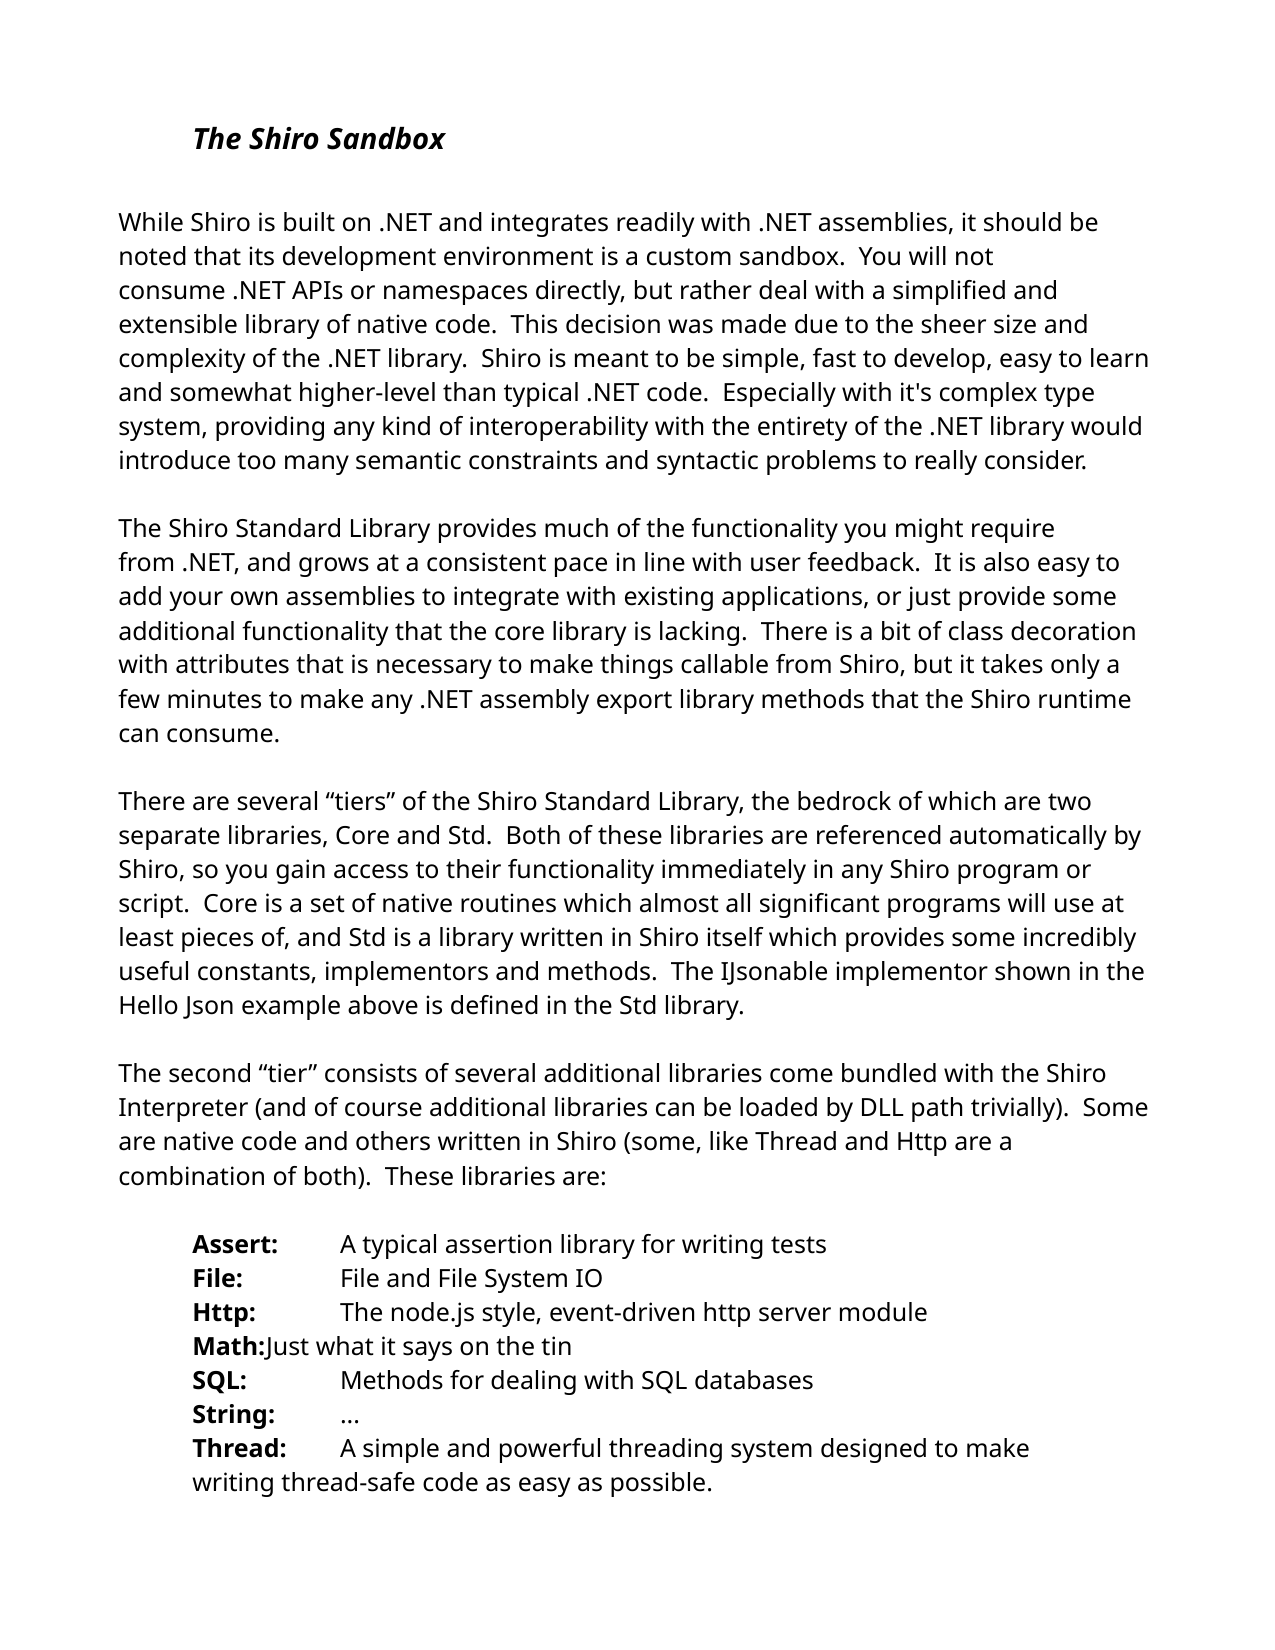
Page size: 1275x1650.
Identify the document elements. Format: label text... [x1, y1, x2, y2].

text Math: Just what it says on the tin [118, 1328, 1157, 1362]
text The second “tier” consists of several additional libraries come bundled with the Shiro Interpreter (and of course additional libraries can be loaded by DLL path trivially). Some are native code and others written in Shiro (some, like Thread and Http are a combination of both). These libraries are: [118, 1056, 1157, 1192]
text String: ... [118, 1397, 1157, 1431]
text File: File and File System IO [118, 1260, 1157, 1294]
subtitle The Shiro Sandbox [118, 118, 1157, 158]
text There are several “tiers” of the Shiro Standard Library, the bedrock of which are two separate libraries, Core and Std. Both of these libraries are referenced automatically by Shiro, so you gain access to their functionality immediately in any Shiro program or script. Core is a set of native routines which almost all significant programs will use at least pieces of, and Std is a library written in Shiro itself which provides some incredibly useful constants, implementors and methods. The IJsonable implementor shown in the Hello Json example above is defined in the Std library. [118, 783, 1157, 1022]
text Thread: A simple and powerful threading system designed to make writing thread-safe code as easy as possible. [118, 1431, 1157, 1499]
text Http: The node.js style, event-driven http server module [118, 1294, 1157, 1328]
text Assert: A typical assertion library for writing tests [118, 1226, 1157, 1260]
text While Shiro is built on .NET and integrates readily with .NET assemblies, it should be noted that its development environment is a custom sandbox. You will not consume .NET APIs or namespaces directly, but rather deal with a simplified and extensible library of native code. This decision was made due to the sheer size and complexity of the .NET library. Shiro is meant to be simple, fast to develop, easy to learn and somewhat higher-level than typical .NET code. Especially with it's complex type system, providing any kind of interoperability with the entirety of the .NET library would introduce too many semantic constraints and syntactic problems to really consider. [118, 204, 1157, 477]
text SQL: Methods for dealing with SQL databases [118, 1362, 1157, 1397]
text The Shiro Standard Library provides much of the functionality you might require from .NET, and grows at a consistent pace in line with user feedback. It is also easy to add your own assemblies to integrate with existing applications, or just provide some additional functionality that the core library is lacking. There is a bit of class decoration with attributes that is necessary to make things callable from Shiro, but it takes only a few minutes to make any .NET assembly export library methods that the Shiro runtime can consume. [118, 511, 1157, 749]
